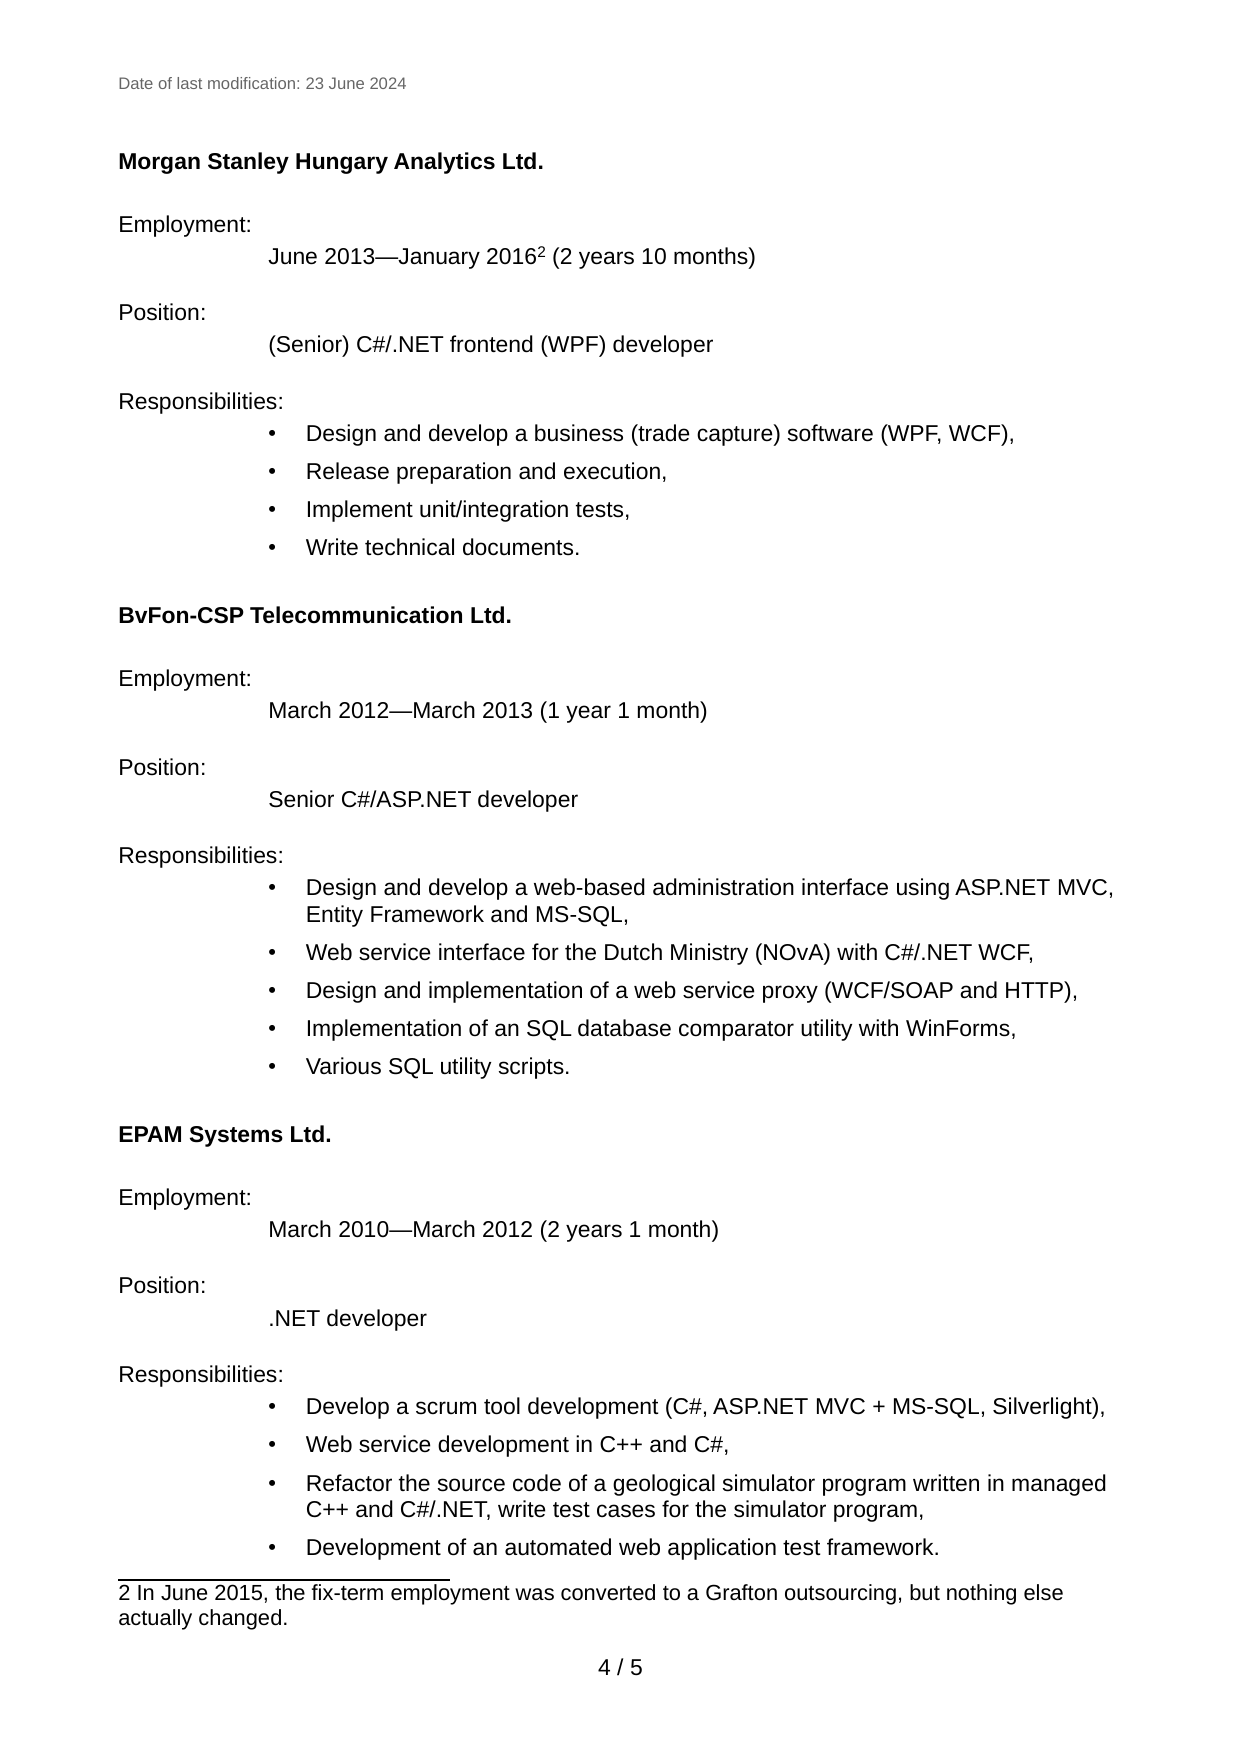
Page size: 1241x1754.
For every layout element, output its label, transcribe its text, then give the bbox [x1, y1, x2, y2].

title Responsibilities: [118, 842, 1122, 868]
title Employment: [118, 1184, 1122, 1210]
title Position: [118, 299, 1122, 325]
text March 2010—March 2012 (2 years 1 month) [118, 1216, 1122, 1242]
list Design and develop a business (trade capture) software (WPF, WCF), [268, 420, 1122, 446]
subtitle EPAM Systems Ltd. [118, 1121, 1122, 1148]
list Development of an automated web application test framework. [268, 1534, 1122, 1560]
text Senior C#/ASP.NET developer [118, 786, 1122, 812]
list Web service development in C++ and C#, [268, 1431, 1122, 1458]
list Design and implementation of a web service proxy (WCF/SOAP and HTTP), [268, 977, 1122, 1003]
text .NET developer [118, 1305, 1122, 1331]
list Various SQL utility scripts. [268, 1053, 1122, 1079]
title Position: [118, 1272, 1122, 1299]
list Implement unit/integration tests, [268, 496, 1122, 523]
title Employment: [118, 211, 1122, 237]
title Position: [118, 753, 1122, 780]
list Implementation of an SQL database comparator utility with WinForms, [268, 1015, 1122, 1041]
subtitle Morgan Stanley Hungary Analytics Ltd. [118, 148, 1122, 174]
text In June 2015, the fix-term employment was converted to a Grafton outsourcing, but nothing else actually changed. [118, 1580, 1122, 1630]
list Web service interface for the Dutch Ministry (NOvA) with C#/.NET WCF, [268, 939, 1122, 965]
text (Senior) C#/.NET frontend (WPF) developer [118, 331, 1122, 358]
title Responsibilities: [118, 388, 1122, 414]
title Responsibilities: [118, 1361, 1122, 1387]
title Employment: [118, 665, 1122, 691]
text June 2013—January 2016 (2 years 10 months) [118, 243, 1122, 269]
subtitle BvFon-CSP Telecommunication Ltd. [118, 602, 1122, 629]
list Release preparation and execution, [268, 458, 1122, 484]
list Develop a scrum tool development (C#, ASP.NET MVC + MS‑SQL, Silverlight), [268, 1393, 1122, 1419]
list Refactor the source code of a geological simulator program written in managed C++ and C#/.NET, write test cases for the simulator program, [268, 1469, 1122, 1522]
list Write technical documents. [268, 534, 1122, 561]
list Design and develop a web-based administration interface using ASP.NET MVC, Entity Framework and MS‑SQL, [268, 874, 1122, 927]
text March 2012—March 2013 (1 year 1 month) [118, 697, 1122, 724]
